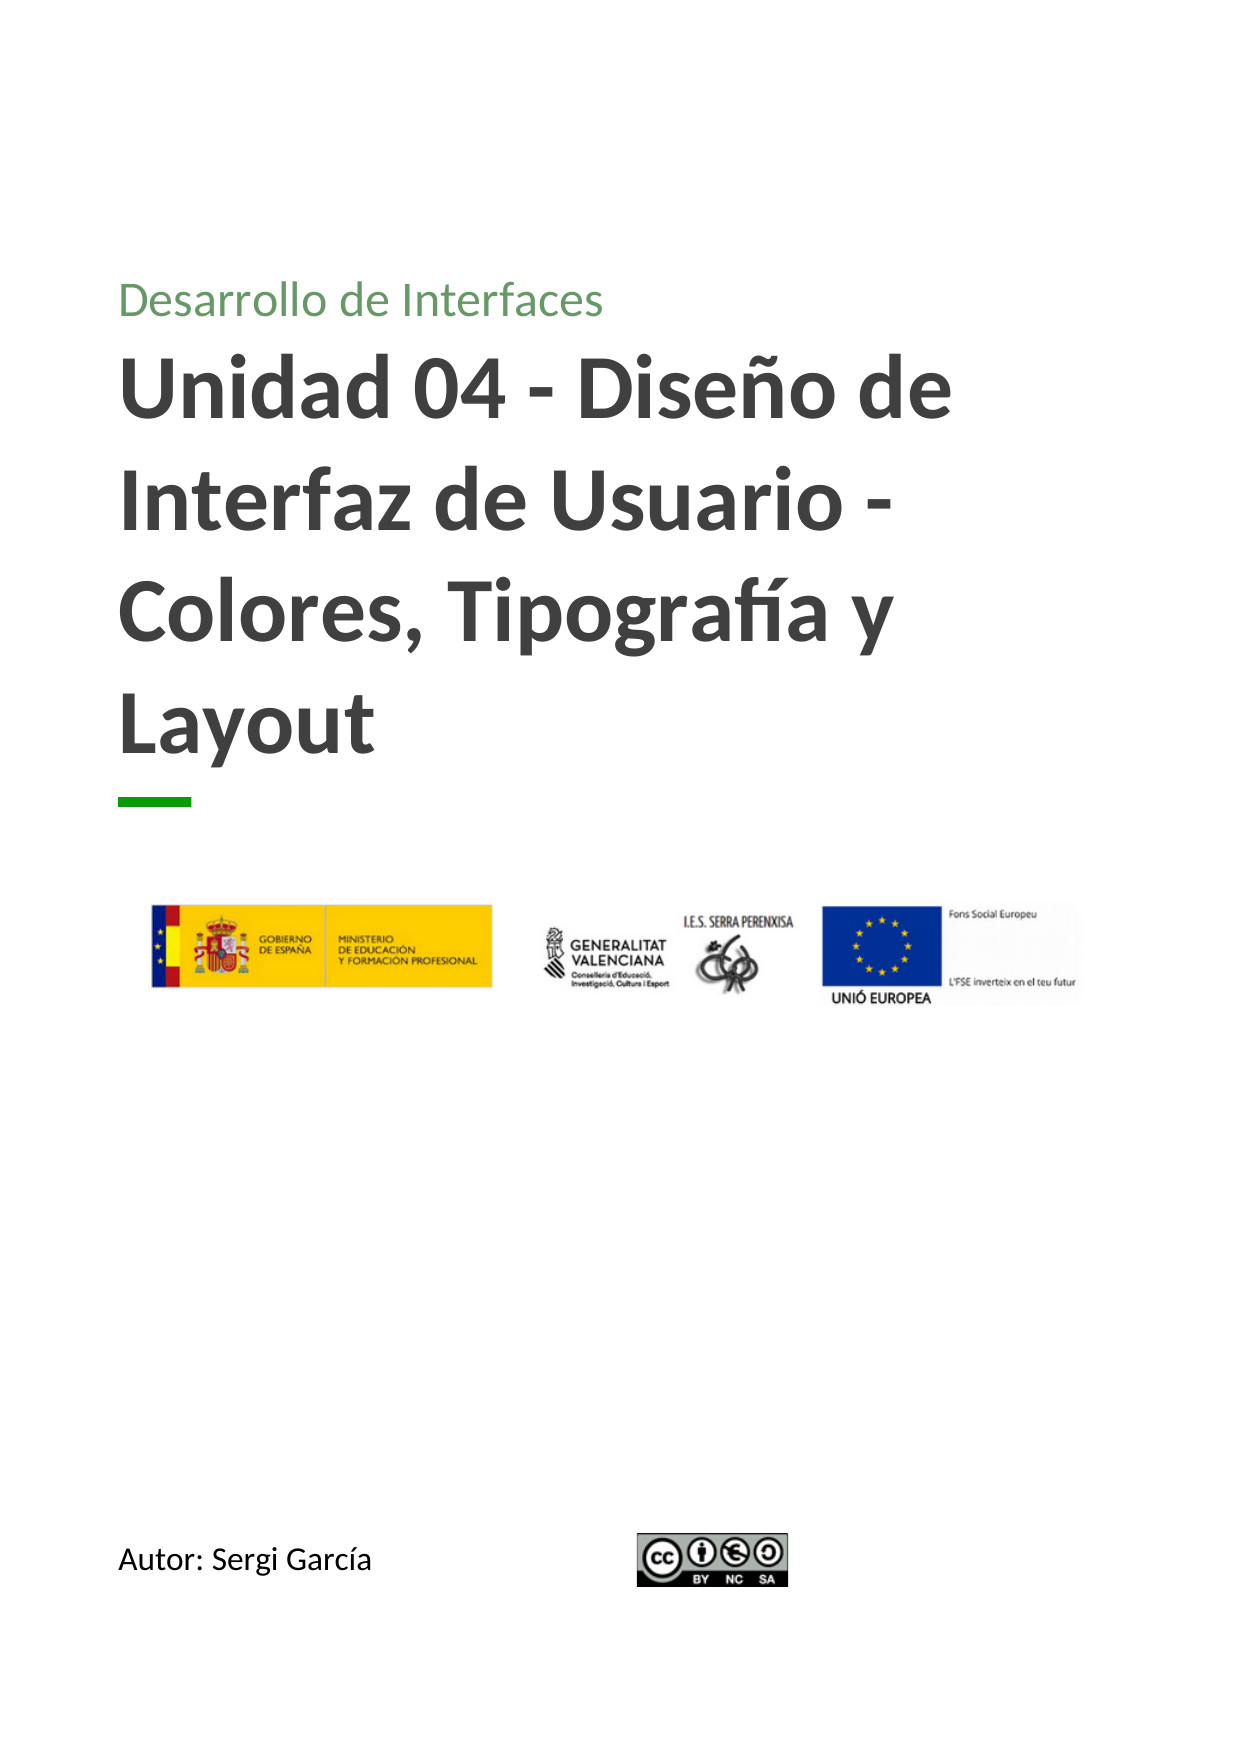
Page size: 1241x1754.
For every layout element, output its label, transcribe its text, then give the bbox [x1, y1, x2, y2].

text Autor: Sergi García [118, 1538, 636, 1578]
text [789, 1538, 1122, 1578]
title Desarrollo de Interfaces Unidad 04 - Diseño de Interfaz de Usuario - Colores, Tipografía y Layout [118, 268, 1122, 777]
picture [118, 797, 192, 807]
picture [636, 1533, 789, 1587]
picture [118, 885, 1123, 1005]
